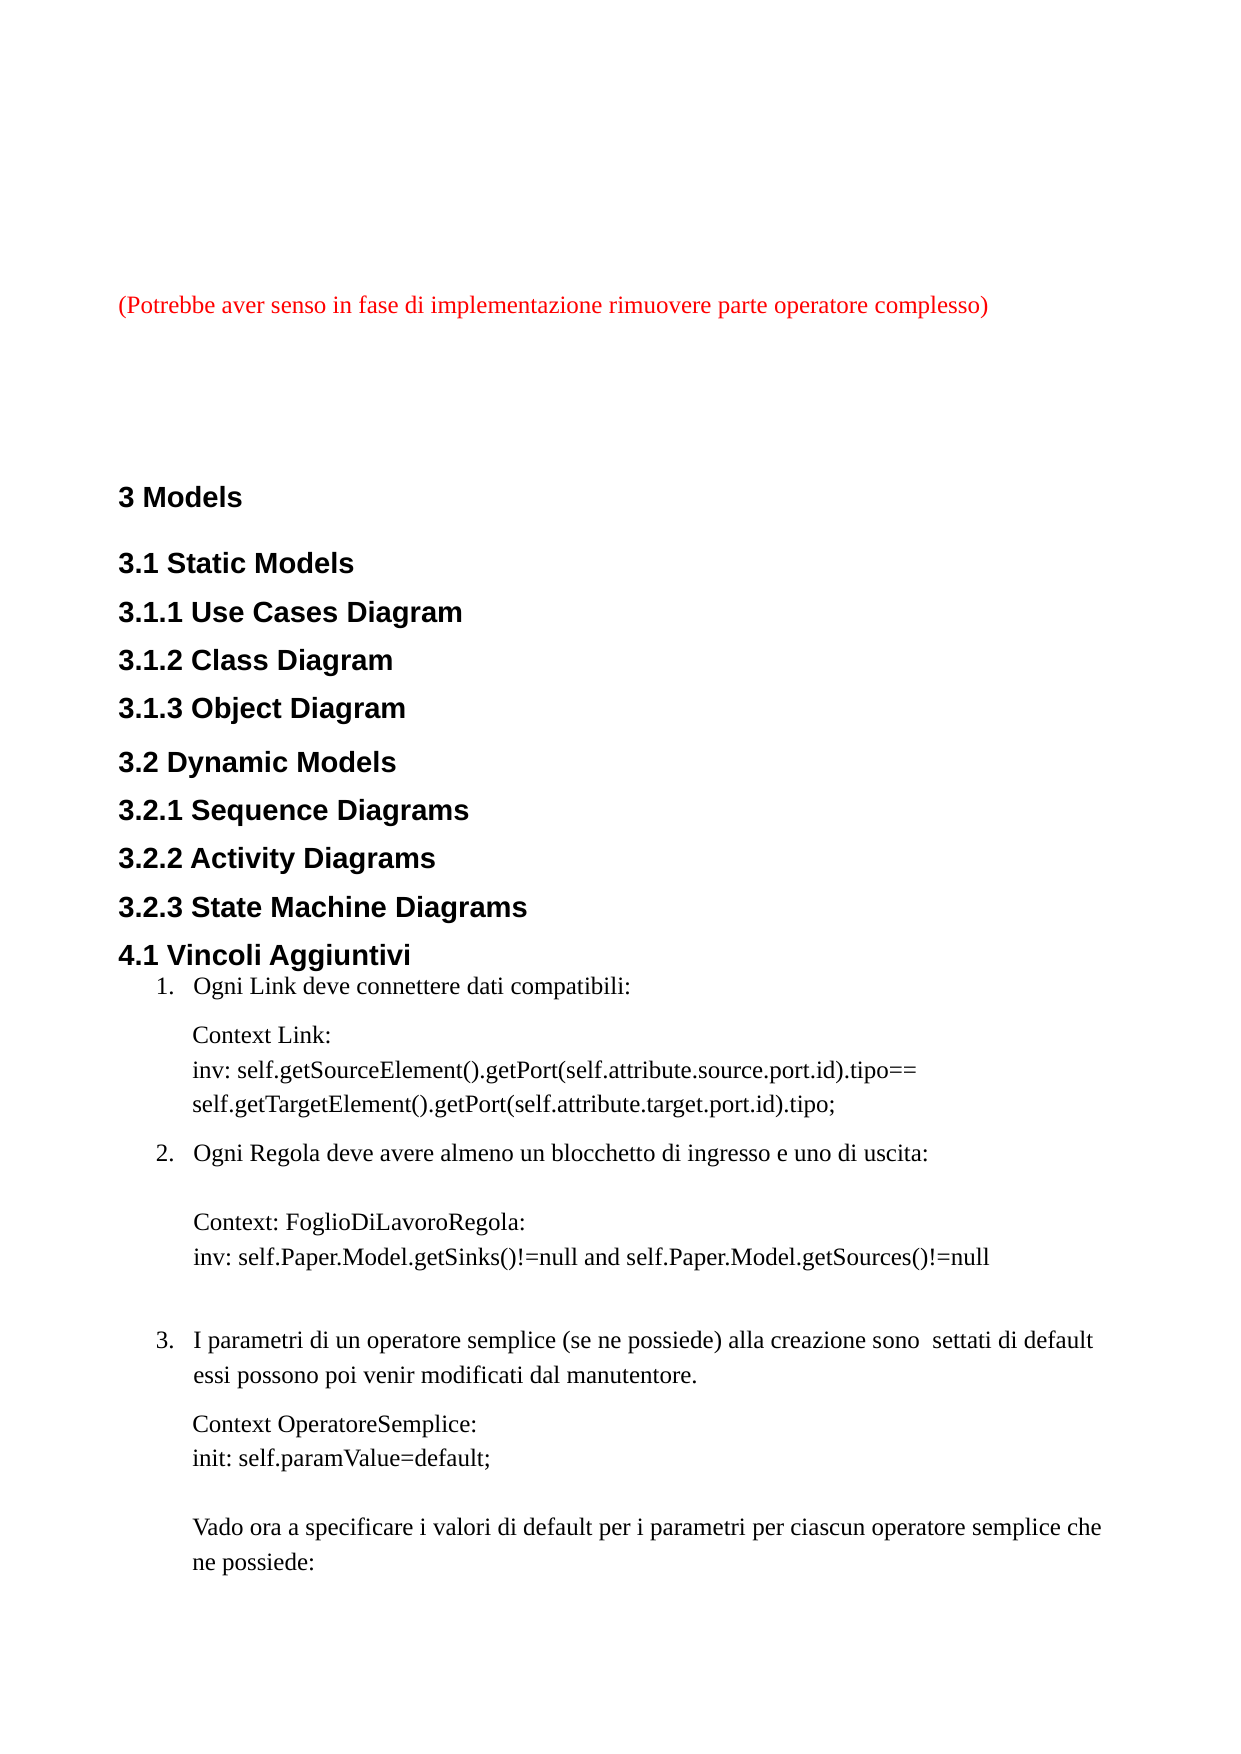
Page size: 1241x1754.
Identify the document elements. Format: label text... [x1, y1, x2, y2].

list I parametri di un operatore semplice (se ne possiede) alla creazione sono settati di default essi possono poi venir modificati dal manutentore. [156, 1325, 1122, 1389]
subtitle 3.2.3 State Machine Diagrams [118, 890, 1122, 923]
list Ogni Regola deve avere almeno un blocchetto di ingresso e uno di uscita: Context: FoglioDiLavoroRegola: inv: self.Paper.Model.getSinks()!=null and self.Paper.Model.getSources()!=null [156, 1138, 1122, 1305]
subtitle 3.1.1 Use Cases Diagram [118, 595, 1122, 628]
subtitle 3.1.3 Object Diagram [118, 691, 1122, 724]
subtitle 3.2.2 Activity Diagrams [118, 842, 1122, 875]
subtitle 3.2.1 Sequence Diagrams [118, 793, 1122, 827]
subtitle 3.1 Static Models [118, 547, 1122, 580]
subtitle 4.1 Vincoli Aggiuntivi [118, 938, 1122, 971]
subtitle 3.2 Dynamic Models [118, 745, 1122, 779]
subtitle 3 Models [118, 480, 1122, 513]
text (Potrebbe aver senso in fase di implementazione rimuovere parte operatore complesso) [118, 291, 1122, 319]
list Ogni Link deve connettere dati compatibili: [156, 971, 1122, 1000]
text Context Link: inv: self.getSourceElement().getPort(self.attribute.source.port.id).tipo== self.getTargetElement().getPort(self.attribute.target.port.id).tipo; [192, 1020, 1122, 1118]
text Context OperatoreSemplice: init: self.paramValue=default; Vado ora a specificare i valori di default per i parametri per ciascun operatore semplice che ne possiede: [192, 1409, 1122, 1576]
subtitle 3.1.2 Class Diagram [118, 643, 1122, 676]
